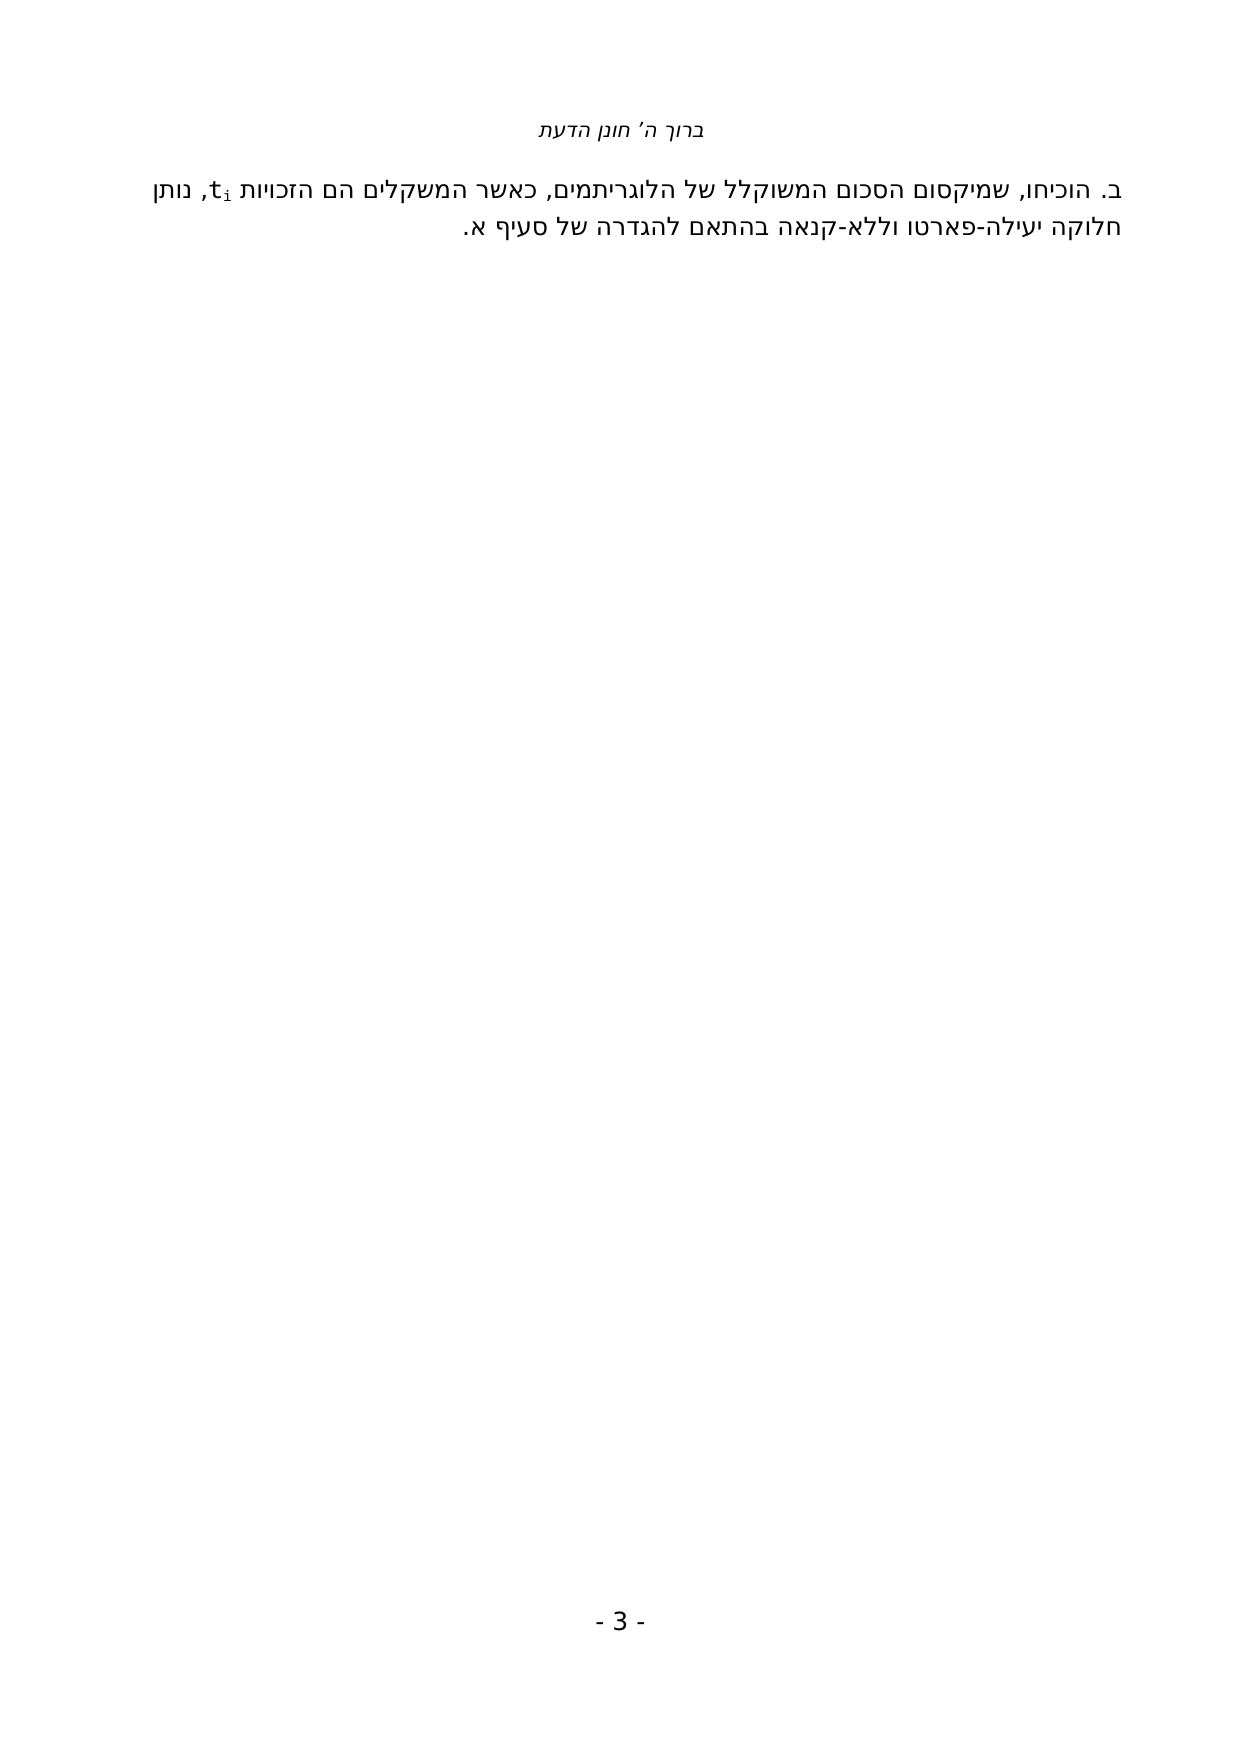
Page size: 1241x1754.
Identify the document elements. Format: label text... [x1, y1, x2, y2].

text ב. הוכיחו, שמיקסום הסכום המשוקלל של הלוגריתמים, כאשר המשקלים הם הזכויות ti, נותן חלוקה יעילה-פארטו וללא-קנאה בהתאם להגדרה של סעיף א. [118, 172, 1122, 241]
